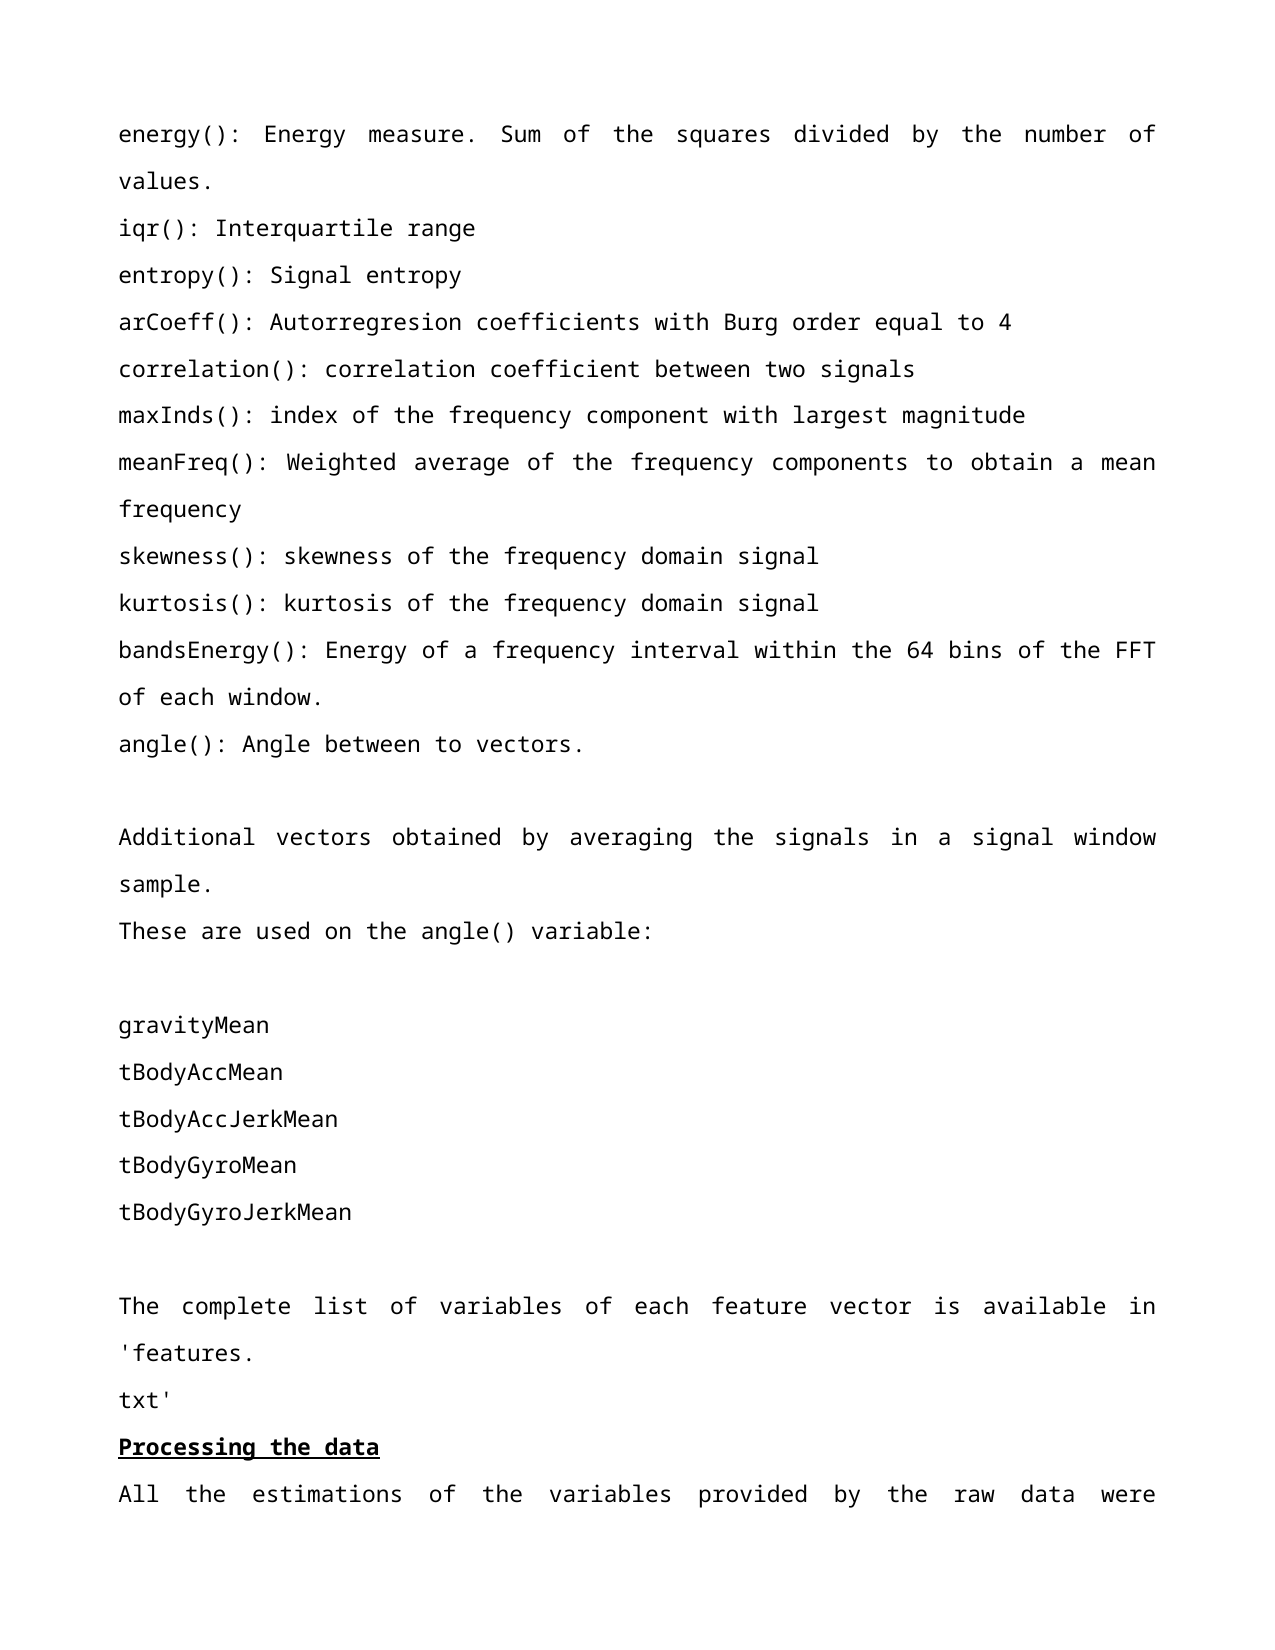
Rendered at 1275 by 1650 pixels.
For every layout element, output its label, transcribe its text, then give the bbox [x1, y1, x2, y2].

text arCoeff(): Autorregresion coefficients with Burg order equal to 4 [118, 306, 1157, 337]
text maxInds(): index of the frequency component with largest magnitude [118, 399, 1157, 431]
text energy(): Energy measure. Sum of the squares divided by the number of values. [118, 118, 1157, 196]
text The complete list of variables of each feature vector is available in 'features. [118, 1290, 1157, 1368]
text tBodyAccMean [118, 1056, 1157, 1087]
text angle(): Angle between to vectors. [118, 727, 1157, 759]
text iqr(): Interquartile range [118, 212, 1157, 243]
text kurtosis(): kurtosis of the frequency domain signal [118, 587, 1157, 618]
text Additional vectors obtained by averaging the signals in a signal window sample. [118, 821, 1157, 899]
text These are used on the angle() variable: [118, 915, 1157, 946]
text txt' [118, 1384, 1157, 1415]
text meanFreq(): Weighted average of the frequency components to obtain a mean frequency [118, 446, 1157, 524]
text correlation(): correlation coefficient between two signals [118, 352, 1157, 384]
text gravityMean [118, 1009, 1157, 1040]
text bandsEnergy(): Energy of a frequency interval within the 64 bins of the FFT of each window. [118, 634, 1157, 712]
text tBodyGyroMean [118, 1149, 1157, 1181]
text entropy(): Signal entropy [118, 259, 1157, 290]
text tBodyAccJerkMean [118, 1102, 1157, 1134]
text All the estimations of the variables provided by the raw data were [118, 1477, 1157, 1509]
text tBodyGyroJerkMean [118, 1196, 1157, 1227]
text Processing the data [118, 1431, 1157, 1462]
text skewness(): skewness of the frequency domain signal [118, 540, 1157, 571]
